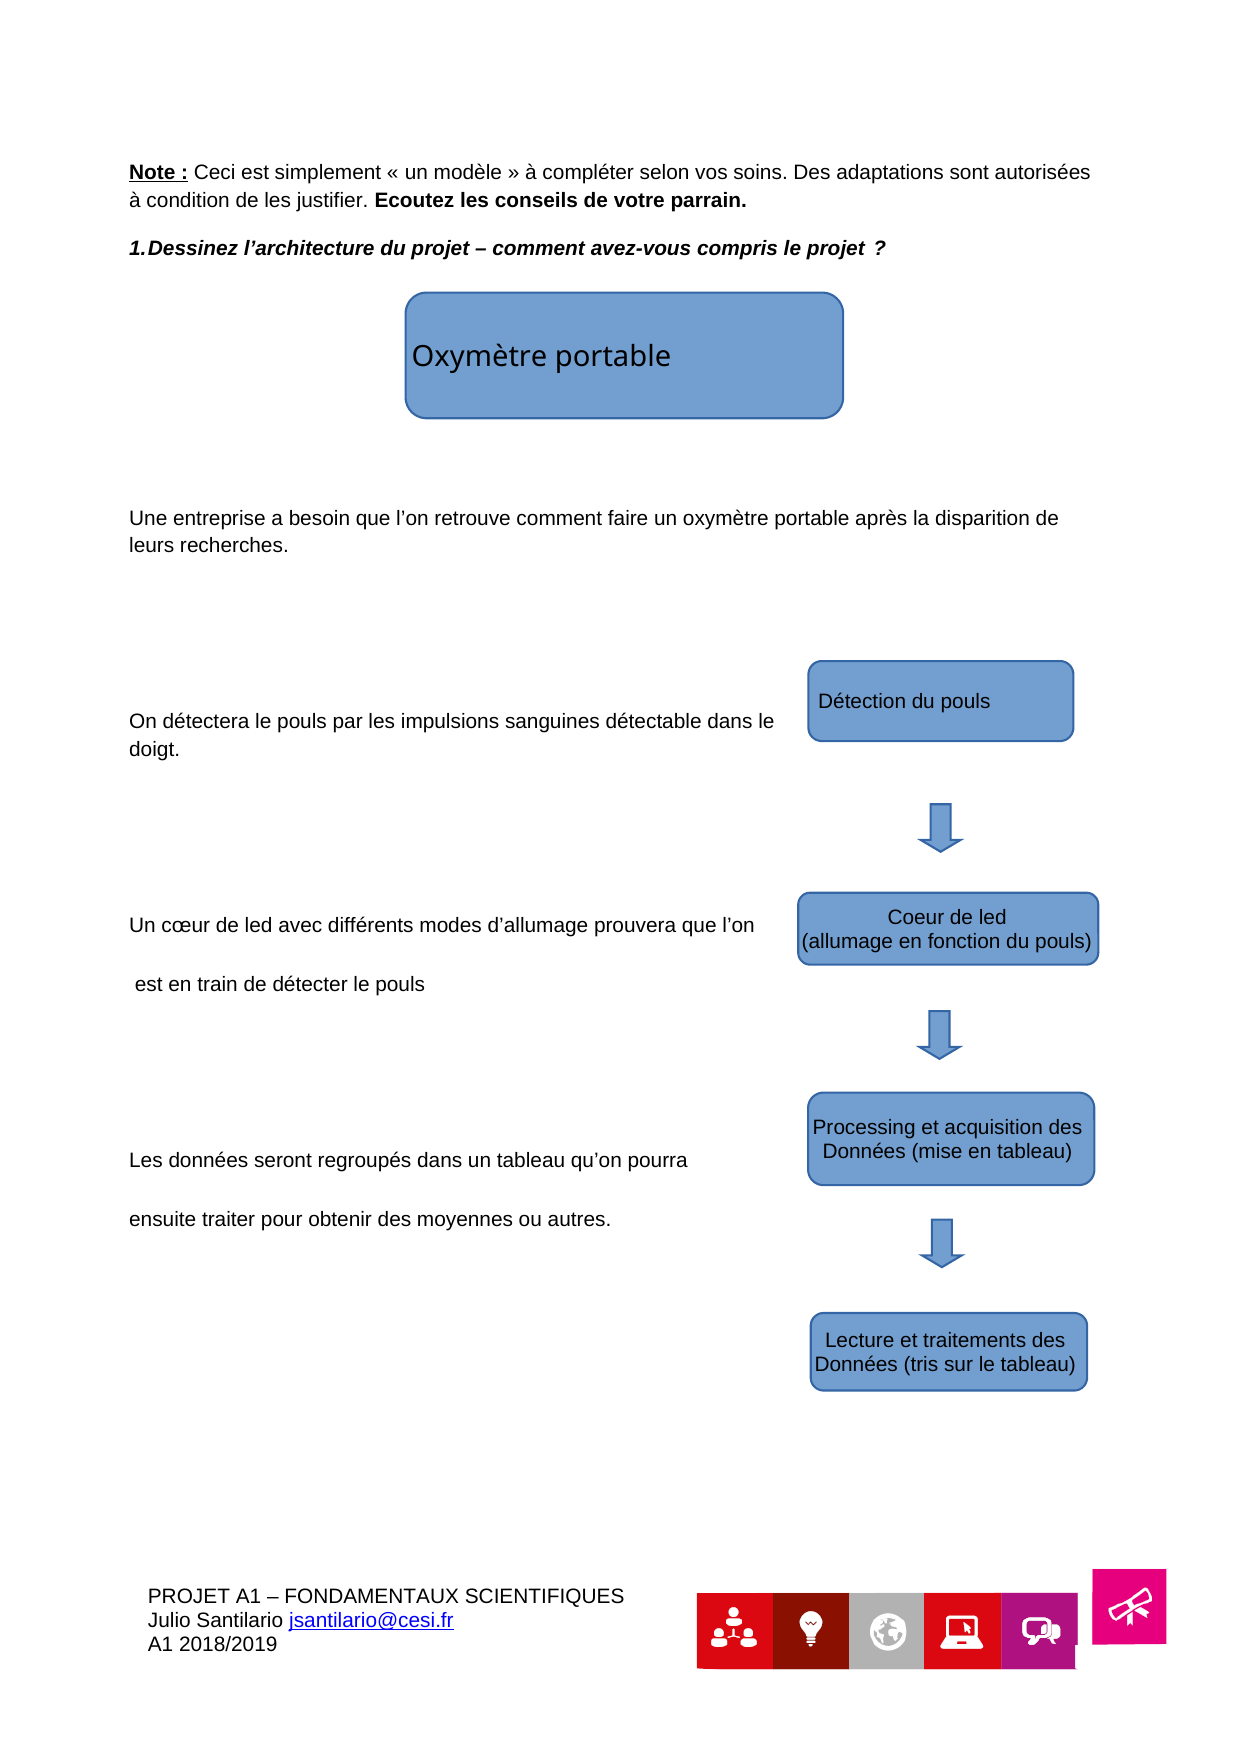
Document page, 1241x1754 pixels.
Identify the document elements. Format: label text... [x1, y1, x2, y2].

text Les données seront regroupés dans un tableau qu’on pourra [129, 1148, 807, 1172]
text Un cœur de led avec différents modes d’allumage prouvera que l’on [129, 913, 797, 937]
text Note : Ceci est simplement « un modèle » à compléter selon vos soins. Des adaptations sont autorisées à condition de les justifier. Ecoutez les conseils de votre parrain. [129, 160, 1093, 212]
list Dessinez l’architecture du projet – comment avez-vous compris le projet ? [129, 236, 1093, 260]
text est en train de détecter le pouls [129, 972, 1093, 996]
text On détectera le pouls par les impulsions sanguines détectable dans le doigt. [129, 709, 1093, 761]
text Une entreprise a besoin que l’on retrouve comment faire un oxymètre portable après la disparition de leurs recherches. [129, 505, 1093, 557]
text ensuite traiter pour obtenir des moyennes ou autres. [129, 1207, 1093, 1231]
